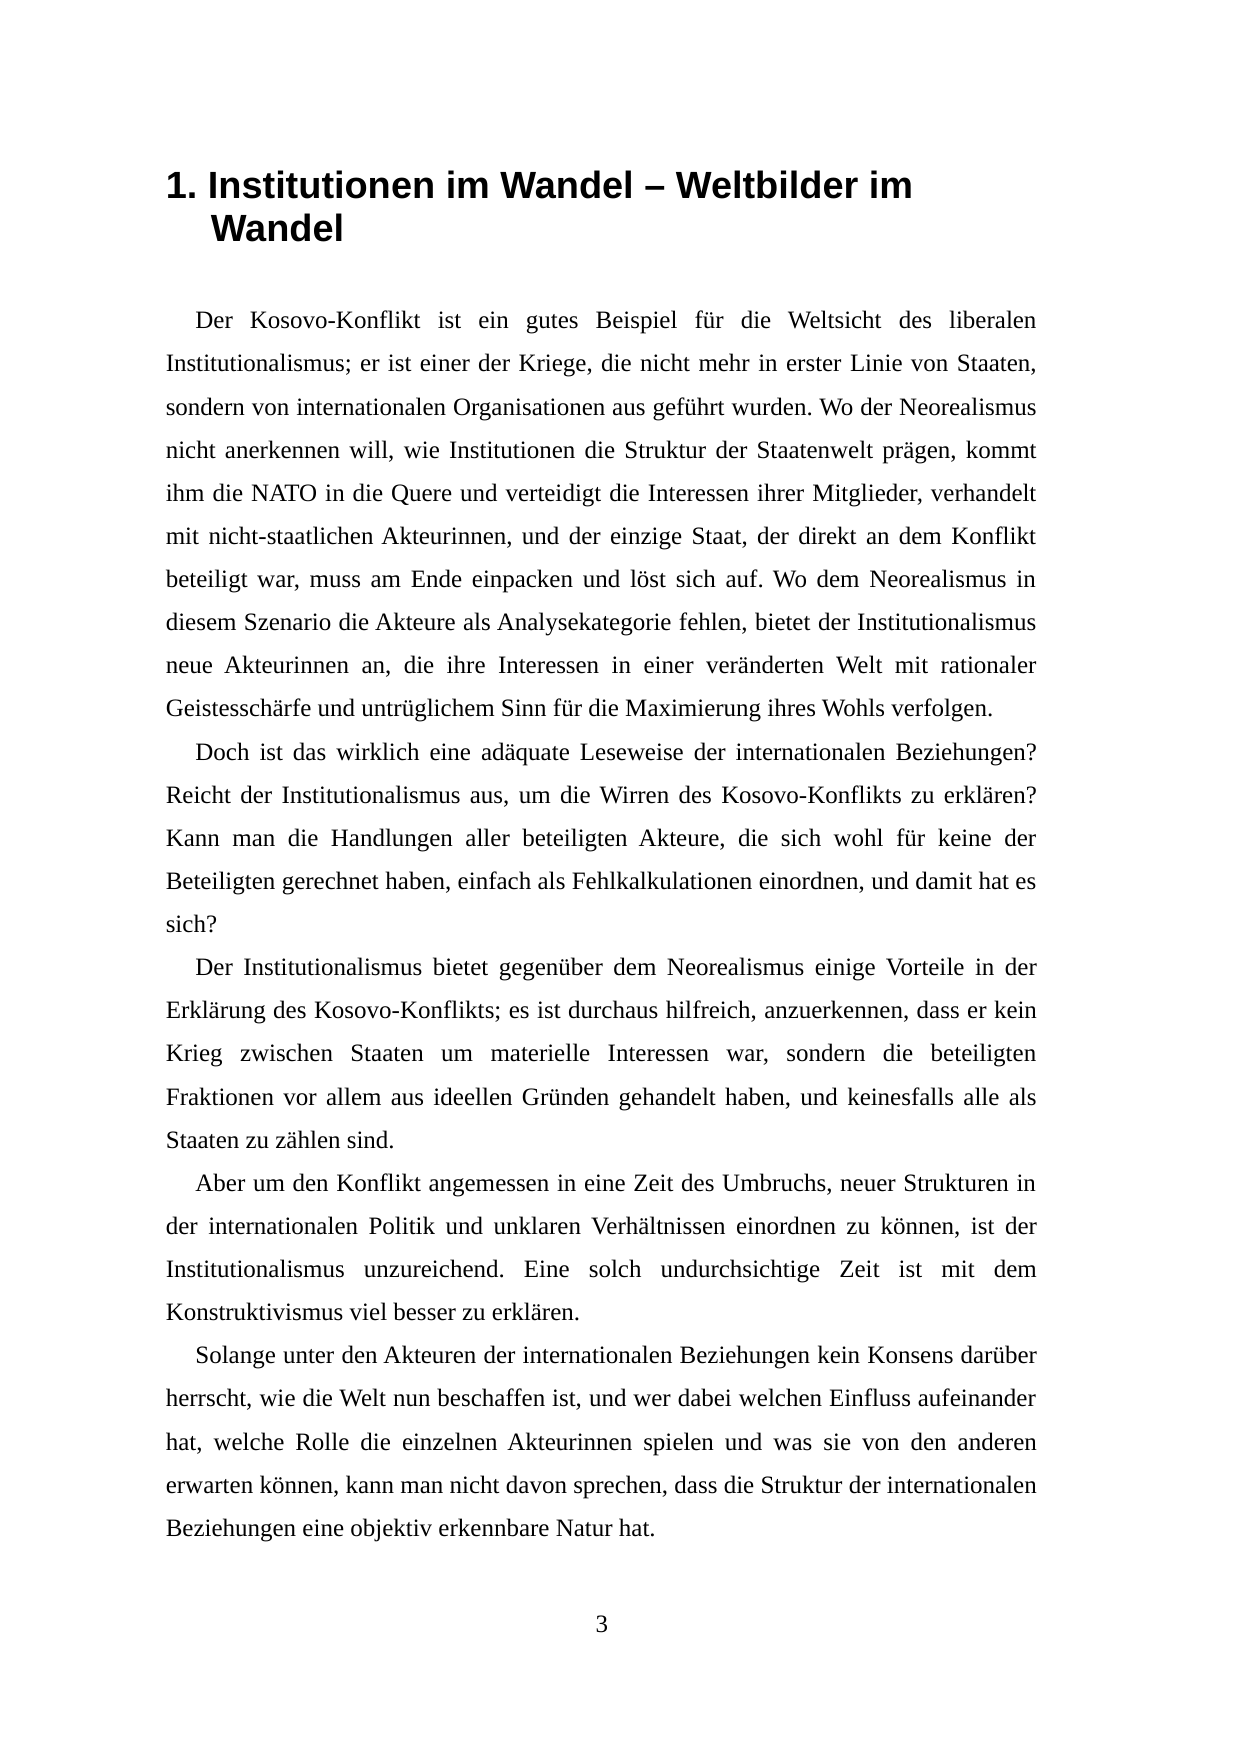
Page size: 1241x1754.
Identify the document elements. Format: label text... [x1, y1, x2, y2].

text Solange unter den Akteuren der internationalen Beziehungen kein Konsens darüber herrscht, wie die Welt nun beschaffen ist, und wer dabei welchen Einfluss aufeinander hat, welche Rolle die einzelnen Akteurinnen spielen und was sie von den anderen erwarten können, kann man nicht davon sprechen, dass die Struktur der internationalen Beziehungen eine objektiv erkennbare Natur hat. [166, 1340, 1037, 1542]
text Der Kosovo-Konflikt ist ein gutes Beispiel für die Weltsicht des liberalen Institutionalismus; er ist einer der Kriege, die nicht mehr in erster Linie von Staaten, sondern von internationalen Organisationen aus geführt wurden. Wo der Neorealismus nicht anerkennen will, wie Institutionen die Struktur der Staatenwelt prägen, kommt ihm die NATO in die Quere und verteidigt die Interessen ihrer Mitglieder, verhandelt mit nicht-staatlichen Akteurinnen, und der einzige Staat, der direkt an dem Konflikt beteiligt war, muss am Ende einpacken und löst sich auf. Wo dem Neorealismus in diesem Szenario die Akteure als Analysekategorie fehlen, bietet der Institutionalismus neue Akteurinnen an, die ihre Interessen in einer veränderten Welt mit rationaler Geistesschärfe und untrüglichem Sinn für die Maximierung ihres Wohls verfolgen. [166, 305, 1037, 722]
subtitle 1. Institutionen im Wandel – Weltbilder im Wandel [166, 162, 1037, 250]
text Der Institutionalismus bietet gegenüber dem Neorealismus einige Vorteile in der Erklärung des Kosovo-Konflikts; es ist durchaus hilfreich, anzuerkennen, dass er kein Krieg zwischen Staaten um materielle Interessen war, sondern die beteiligten Fraktionen vor allem aus ideellen Gründen gehandelt haben, und keinesfalls alle als Staaten zu zählen sind. [166, 952, 1037, 1153]
text Doch ist das wirklich eine adäquate Leseweise der internationalen Beziehungen? Reicht der Institutionalismus aus, um die Wirren des Kosovo-Konflikts zu erklären? Kann man die Handlungen aller beteiligten Akteure, die sich wohl für keine der Beteiligten gerechnet haben, einfach als Fehlkalkulationen einordnen, und damit hat es sich? [166, 737, 1037, 938]
text Aber um den Konflikt angemessen in eine Zeit des Umbruchs, neuer Strukturen in der internationalen Politik und unklaren Verhältnissen einordnen zu können, ist der Institutionalismus unzureichend. Eine solch undurchsichtige Zeit ist mit dem Konstruktivismus viel besser zu erklären. [166, 1168, 1037, 1326]
